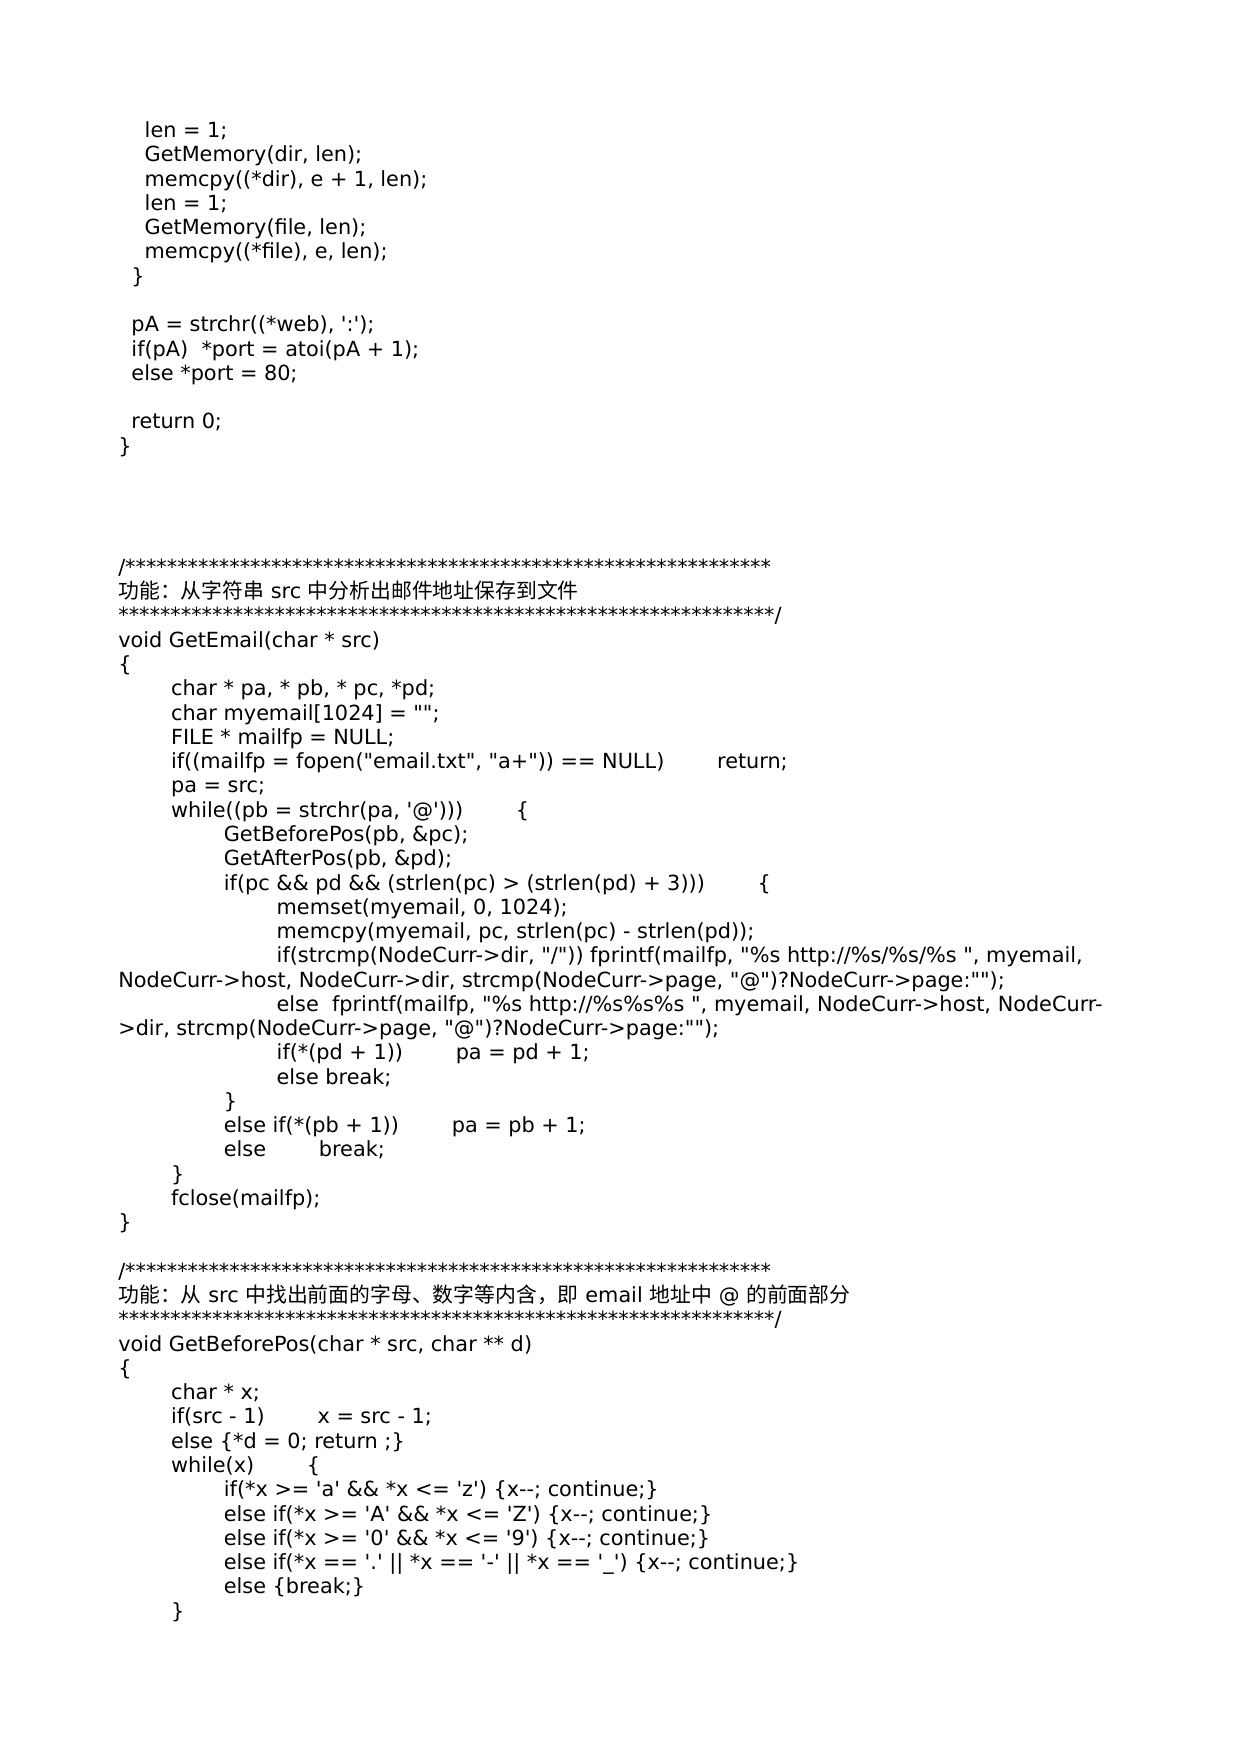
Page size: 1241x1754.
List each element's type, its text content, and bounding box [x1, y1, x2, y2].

text } [118, 1210, 1122, 1234]
text memset(myemail, 0, 1024); [118, 895, 1122, 919]
text else {*d = 0; return ;} [118, 1429, 1122, 1453]
text else if(*(pb + 1)) pa = pb + 1; [118, 1113, 1122, 1137]
text while((pb = strchr(pa, '@'))) { [118, 798, 1122, 822]
text void GetEmail(char * src) [118, 628, 1122, 652]
text FILE * mailfp = NULL; [118, 725, 1122, 749]
text char * x; [118, 1380, 1122, 1404]
text else break; [118, 1065, 1122, 1089]
text len = 1; [118, 191, 1122, 215]
text if(src - 1) x = src - 1; [118, 1404, 1122, 1429]
text else *port = 80; [118, 361, 1122, 385]
text if(pA) *port = atoi(pA + 1); [118, 337, 1122, 361]
text GetMemory(dir, len); [118, 142, 1122, 167]
text GetMemory(file, len); [118, 215, 1122, 239]
text pA = strchr((*web), ':'); [118, 312, 1122, 337]
text } [118, 434, 1122, 458]
text if(pc && pd && (strlen(pc) > (strlen(pd) + 3))) { [118, 871, 1122, 895]
text GetBeforePos(pb, &pc); [118, 822, 1122, 846]
text /************************************************************** [118, 1259, 1122, 1283]
text } [118, 264, 1122, 288]
text else if(*x == '.' || *x == '-' || *x == '_') {x--; continue;} [118, 1550, 1122, 1574]
text else if(*x >= 'A' && *x <= 'Z') {x--; continue;} [118, 1502, 1122, 1526]
text { [118, 1356, 1122, 1380]
text len = 1; [118, 118, 1122, 142]
text if(*x >= 'a' && *x <= 'z') {x--; continue;} [118, 1477, 1122, 1502]
text ***************************************************************/ [118, 603, 1122, 628]
text 功能：从 src 中找出前面的字母、数字等内含，即 email 地址中 @ 的前面部分 [118, 1283, 1122, 1307]
text else if(*x >= '0' && *x <= '9') {x--; continue;} [118, 1526, 1122, 1550]
text fclose(mailfp); [118, 1186, 1122, 1210]
text char myemail[1024] = ""; [118, 701, 1122, 725]
text GetAfterPos(pb, &pd); [118, 846, 1122, 871]
text char * pa, * pb, * pc, *pd; [118, 676, 1122, 701]
text while(x) { [118, 1453, 1122, 1477]
text 功能：从字符串 src 中分析出邮件地址保存到文件 [118, 579, 1122, 603]
text /************************************************************** [118, 555, 1122, 579]
text if(strcmp(NodeCurr->dir, "/")) fprintf(mailfp, "%s http://%s/%s/%s ", myemail, NodeCurr->host, NodeCurr->dir, strcmp(NodeCurr->page, "@")?NodeCurr->page:""); [118, 943, 1122, 992]
text void GetBeforePos(char * src, char ** d) [118, 1332, 1122, 1356]
text if((mailfp = fopen("email.txt", "a+")) == NULL) return; [118, 749, 1122, 773]
text } [118, 1599, 1122, 1623]
text if(*(pd + 1)) pa = pd + 1; [118, 1040, 1122, 1065]
text memcpy((*file), e, len); [118, 239, 1122, 264]
text else fprintf(mailfp, "%s http://%s%s%s ", myemail, NodeCurr->host, NodeCurr->dir, strcmp(NodeCurr->page, "@")?NodeCurr->page:""); [118, 992, 1122, 1040]
text { [118, 652, 1122, 676]
text pa = src; [118, 773, 1122, 798]
text } [118, 1089, 1122, 1113]
text memcpy((*dir), e + 1, len); [118, 167, 1122, 191]
text return 0; [118, 409, 1122, 434]
text memcpy(myemail, pc, strlen(pc) - strlen(pd)); [118, 919, 1122, 943]
text else {break;} [118, 1574, 1122, 1599]
text } [118, 1162, 1122, 1186]
text ***************************************************************/ [118, 1307, 1122, 1332]
text else break; [118, 1137, 1122, 1162]
